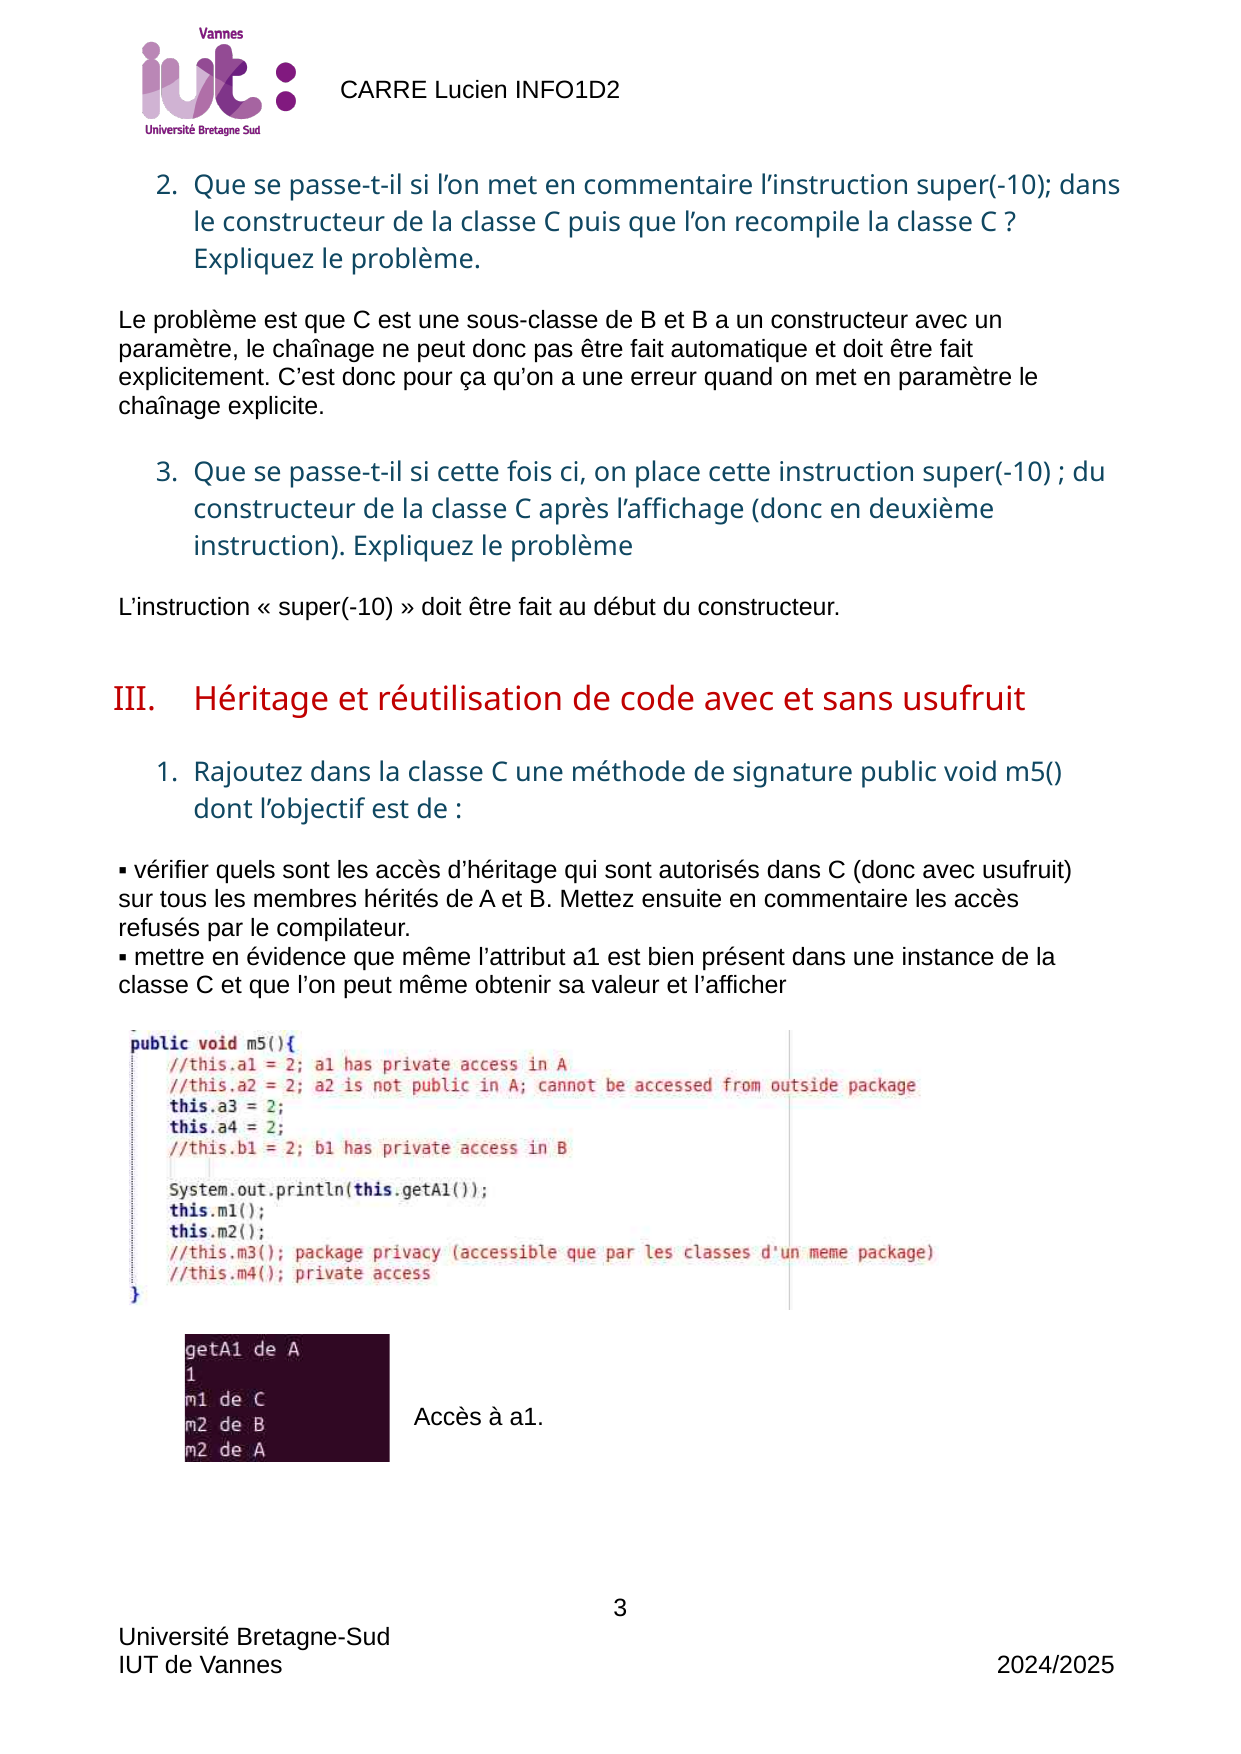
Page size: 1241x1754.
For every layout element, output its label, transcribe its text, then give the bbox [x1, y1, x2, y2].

subtitle Rajoutez dans la classe C une méthode de signature public void m5() dont l’objectif est de : [156, 753, 1122, 827]
text ▪ vérifier quels sont les accès d’héritage qui sont autorisés dans C (donc avec usufruit) [118, 855, 1122, 884]
text sur tous les membres hérités de A et B. Mettez ensuite en commentaire les accès [118, 884, 1122, 913]
subtitle Que se passe-t-il si cette fois ci, on place cette instruction super(-10) ; du constructeur de la classe C après l’affichage (donc en deuxième instruction). Expliquez le problème [156, 453, 1122, 563]
text [118, 1402, 184, 1430]
text Le problème est que C est une sous-classe de B et B a un constructeur avec un paramètre, le chaînage ne peut donc pas être fait automatique et doit être fait explicitement. C’est donc pour ça qu’on a une erreur quand on met en paramètre le chaînage explicite. [118, 305, 1122, 420]
picture [128, 1030, 940, 1310]
picture [184, 1334, 390, 1462]
picture [118, 7, 319, 157]
subtitle Que se passe-t-il si l’on met en commentaire l’instruction super(-10); dans le constructeur de la classe C puis que l’on recompile la classe C ? Expliquez le problème. [156, 165, 1122, 276]
text L’instruction « super(-10) » doit être fait au début du constructeur. [118, 592, 1122, 621]
text classe C et que l’on peut même obtenir sa valeur et l’afficher [118, 970, 1122, 999]
text ▪ mettre en évidence que même l’attribut a1 est bien présent dans une instance de la [118, 942, 1122, 970]
subtitle Héritage et réutilisation de code avec et sans usufruit [156, 674, 1122, 720]
text Accès à a1. [390, 1402, 1122, 1430]
text refusés par le compilateur. [118, 913, 1122, 942]
